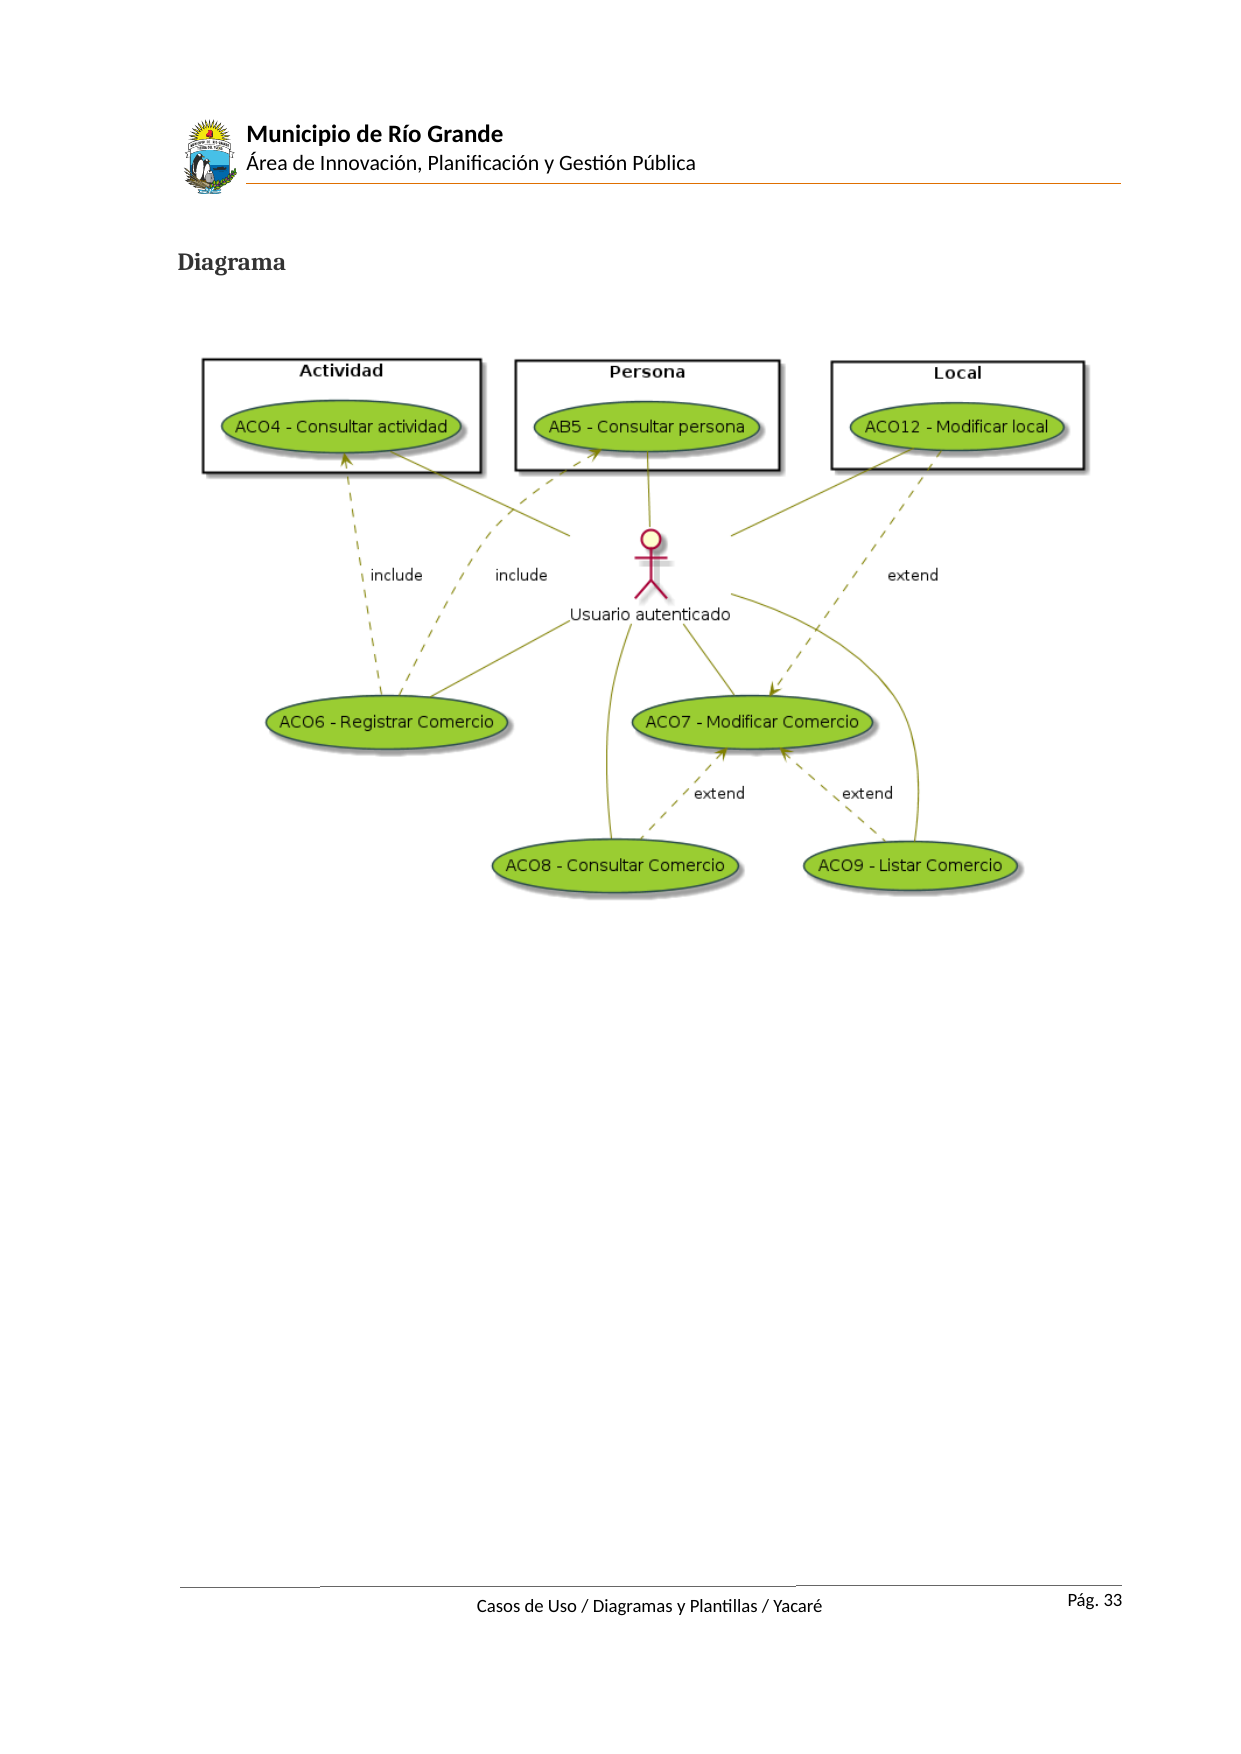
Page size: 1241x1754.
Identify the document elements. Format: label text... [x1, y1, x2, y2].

subtitle Diagrama [177, 248, 1122, 277]
picture [177, 331, 1123, 905]
